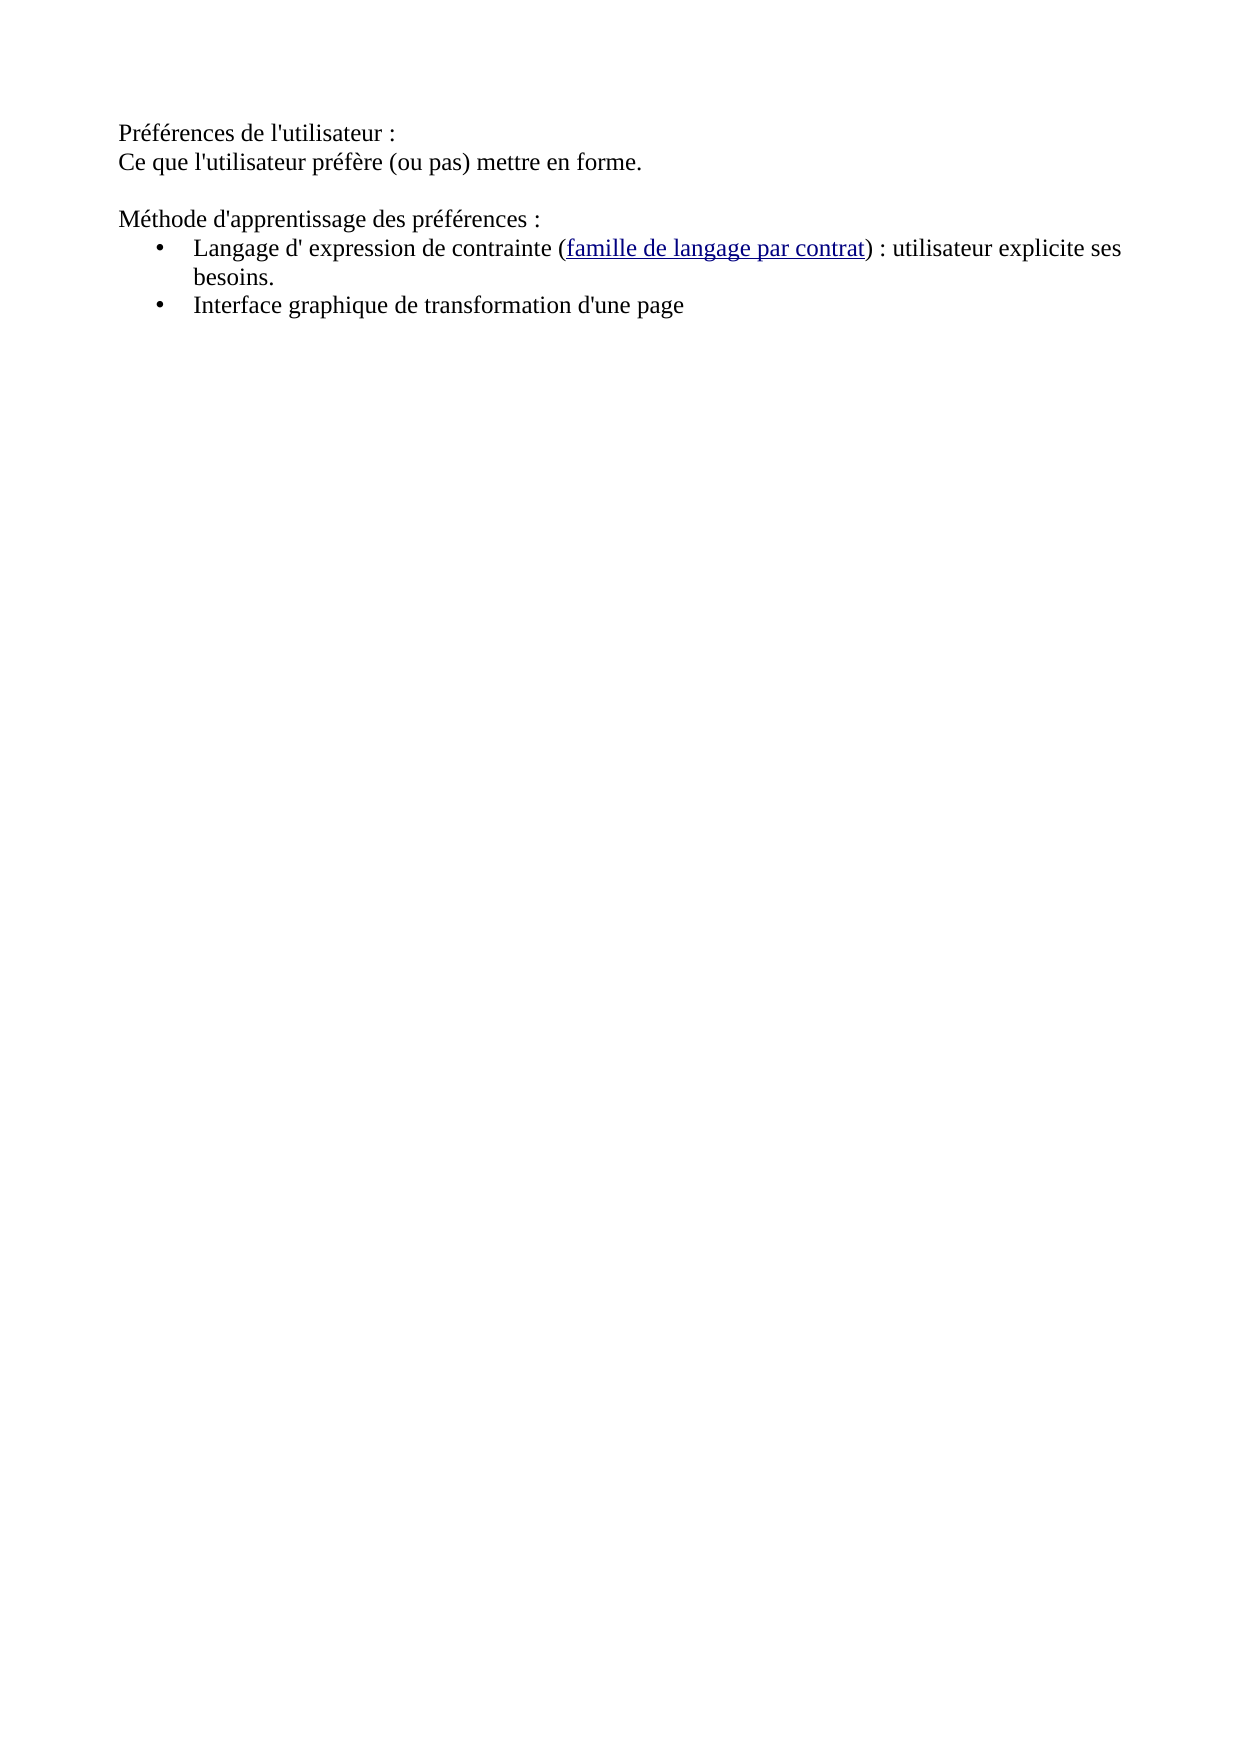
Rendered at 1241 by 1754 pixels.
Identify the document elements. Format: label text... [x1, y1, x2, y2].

text Ce que l'utilisateur préfère (ou pas) mettre en forme. [118, 147, 1122, 176]
list Interface graphique de transformation d'une page [156, 291, 1122, 319]
text Méthode d'apprentissage des préférences : [118, 204, 1122, 233]
list Langage d' expression de contrainte (famille de langage par contrat) : utilisateur explicite ses besoins. [156, 233, 1122, 291]
text Préférences de l'utilisateur : [118, 118, 1122, 147]
